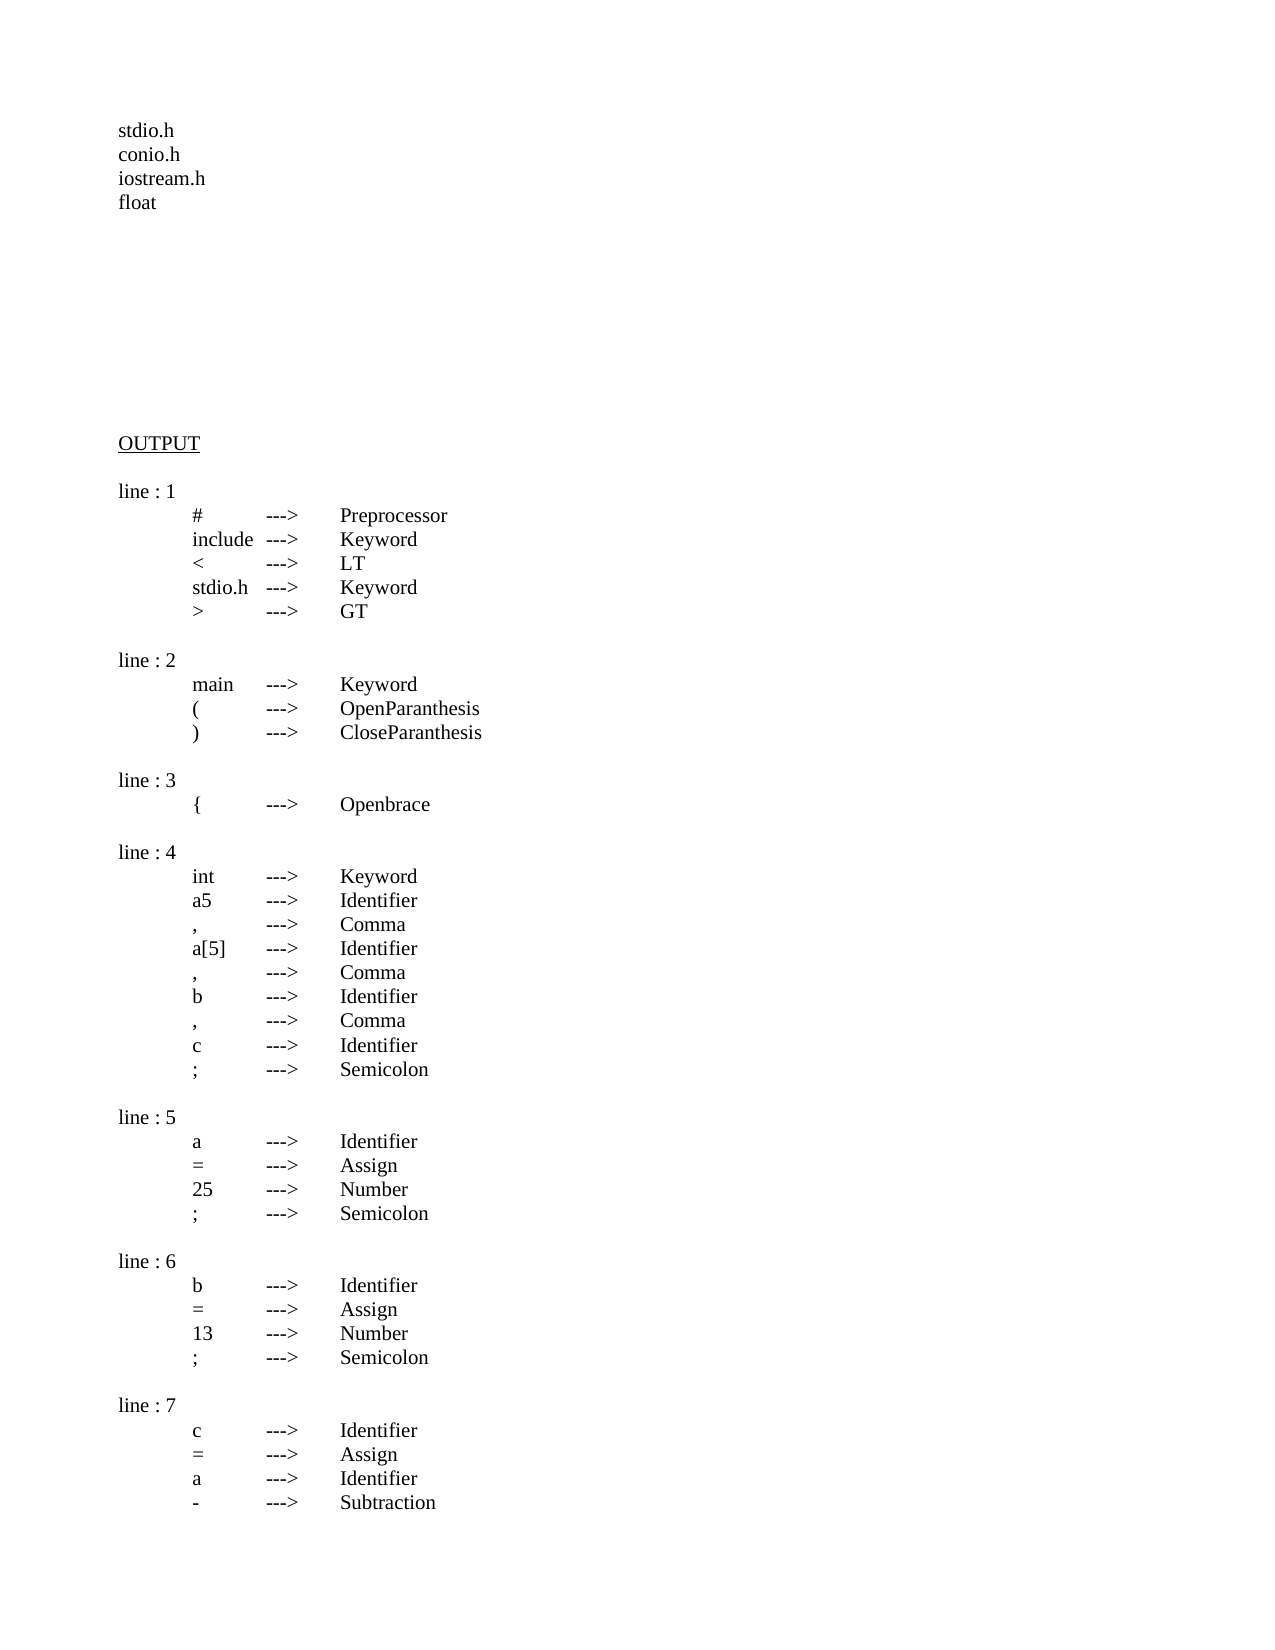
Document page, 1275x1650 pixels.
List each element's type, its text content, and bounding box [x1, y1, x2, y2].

text line : 2 [118, 647, 1157, 672]
text stdio.h [118, 118, 1157, 142]
text iostream.h [118, 166, 1157, 190]
text line : 3 [118, 768, 1157, 792]
text { ---> Openbrace [118, 792, 1157, 816]
text a ---> Identifier [118, 1129, 1157, 1153]
text conio.h [118, 142, 1157, 166]
text 13 ---> Number [118, 1321, 1157, 1345]
text = ---> Assign [118, 1442, 1157, 1466]
text b ---> Identifier [118, 1273, 1157, 1297]
text 25 ---> Number [118, 1177, 1157, 1201]
text < ---> LT [118, 551, 1157, 575]
text stdio.h ---> Keyword [118, 575, 1157, 599]
text = ---> Assign [118, 1297, 1157, 1321]
text - ---> Subtraction [118, 1490, 1157, 1514]
text main ---> Keyword [118, 672, 1157, 696]
text float [118, 190, 1157, 214]
text ; ---> Semicolon [118, 1057, 1157, 1081]
text line : 5 [118, 1105, 1157, 1129]
text OUTPUT [118, 431, 1157, 455]
text > ---> GT [118, 599, 1157, 623]
text , ---> Comma [118, 912, 1157, 936]
text c ---> Identifier [118, 1417, 1157, 1442]
text line : 4 [118, 840, 1157, 864]
text , ---> Comma [118, 1008, 1157, 1032]
text ; ---> Semicolon [118, 1345, 1157, 1369]
text b ---> Identifier [118, 984, 1157, 1008]
text ) ---> CloseParanthesis [118, 720, 1157, 744]
text ; ---> Semicolon [118, 1201, 1157, 1225]
text line : 7 [118, 1393, 1157, 1417]
text line : 1 [118, 479, 1157, 503]
text , ---> Comma [118, 960, 1157, 984]
text ( ---> OpenParanthesis [118, 696, 1157, 720]
text line : 6 [118, 1249, 1157, 1273]
text include ---> Keyword [118, 527, 1157, 551]
text c ---> Identifier [118, 1032, 1157, 1057]
text a[5] ---> Identifier [118, 936, 1157, 960]
text a ---> Identifier [118, 1466, 1157, 1490]
text = ---> Assign [118, 1153, 1157, 1177]
text # ---> Preprocessor [118, 503, 1157, 527]
text a5 ---> Identifier [118, 888, 1157, 912]
text int ---> Keyword [118, 864, 1157, 888]
